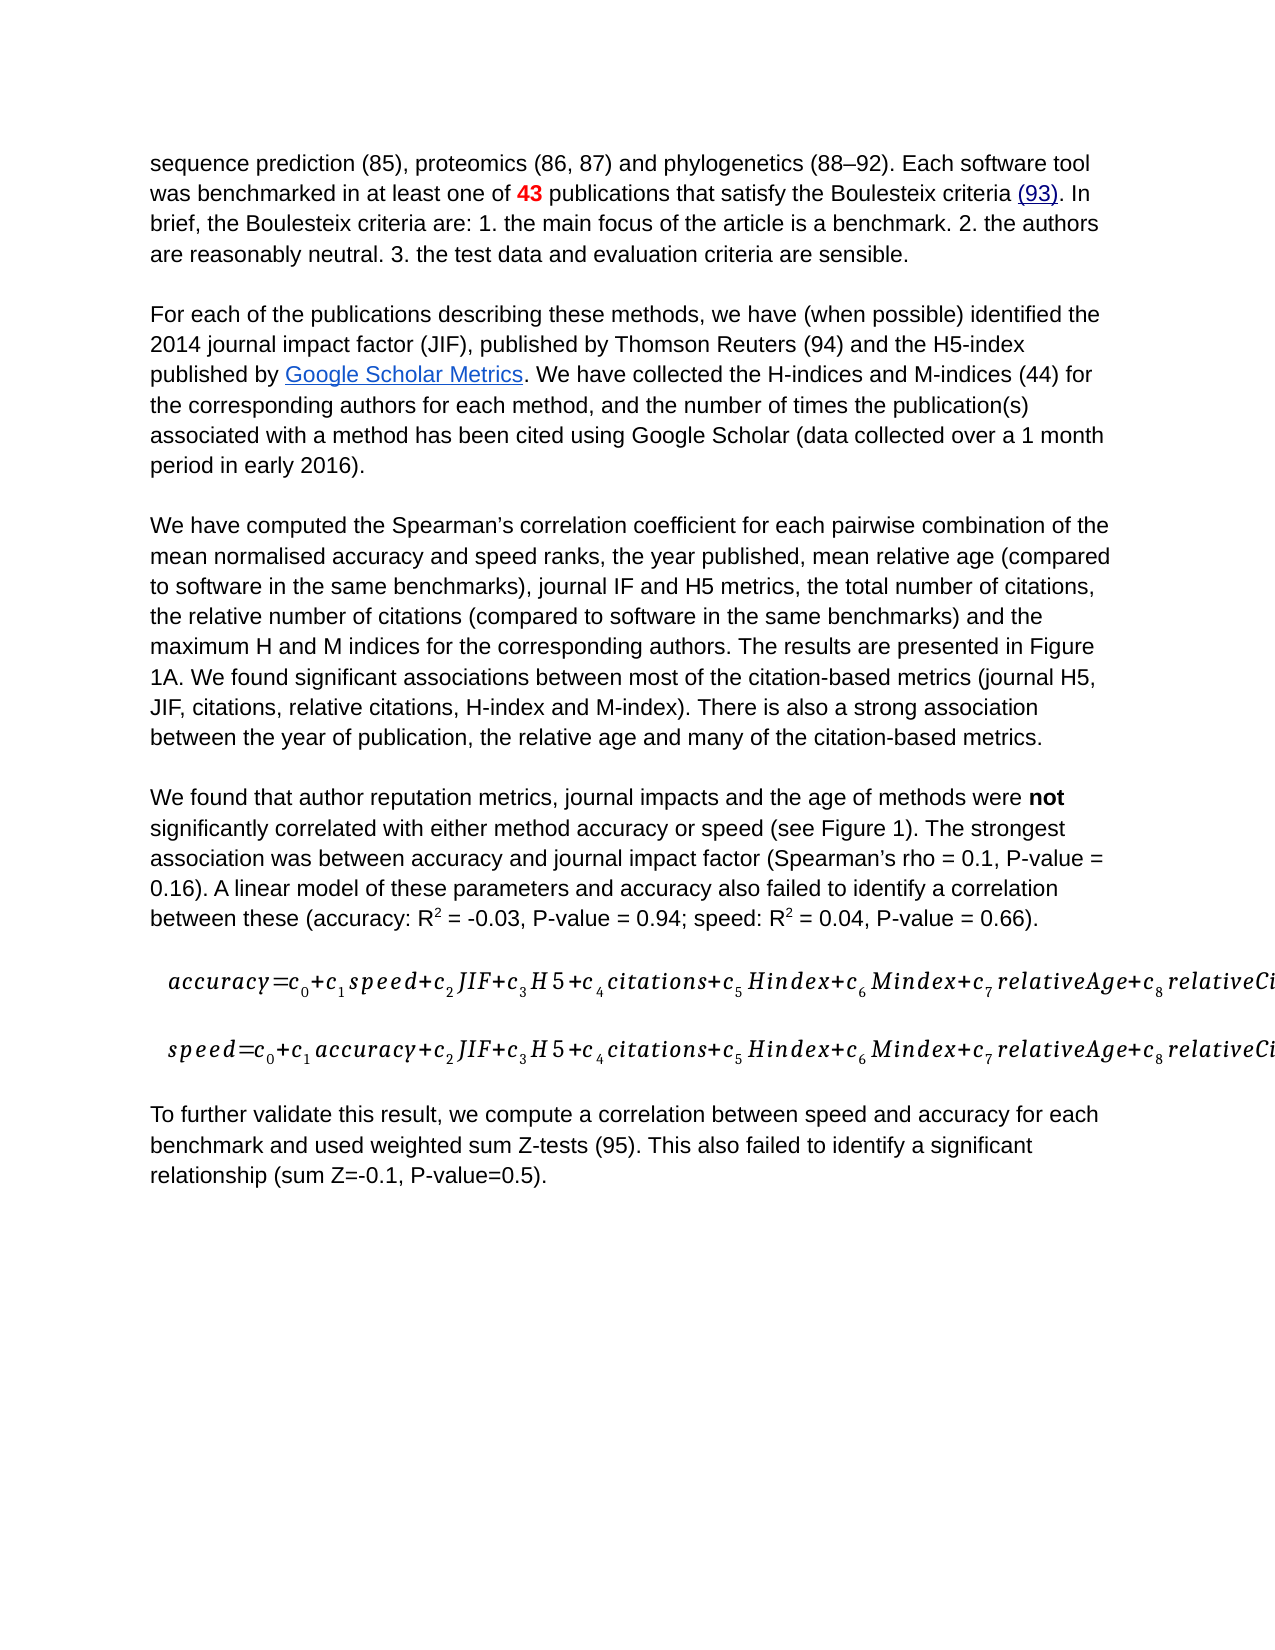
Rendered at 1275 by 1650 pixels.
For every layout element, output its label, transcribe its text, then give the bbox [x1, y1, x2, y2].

text We have computed the Spearman’s correlation coefficient for each pairwise combination of the mean normalised accuracy and speed ranks, the year published, mean relative age (compared to software in the same benchmarks), journal IF and H5 metrics, the total number of citations, the relative number of citations (compared to software in the same benchmarks) and the maximum H and M indices for the corresponding authors. The results are presented in Figure 1A. We found significant associations between most of the citation-based metrics (journal H5, JIF, citations, relative citations, H-index and M-index). There is also a strong association between the year of publication, the relative age and many of the citation-based metrics. [150, 512, 1125, 750]
text sequence prediction (85), proteomics (86, 87) and phylogenetics (88–92). Each software tool was benchmarked in at least one of 43 publications that satisfy the Boulesteix criteria (93). In brief, the Boulesteix criteria are: 1. the main focus of the article is a benchmark. 2. the authors are reasonably neutral. 3. the test data and evaluation criteria are sensible. [150, 150, 1125, 267]
text To further validate this result, we compute a correlation between speed and accuracy for each benchmark and used weighted sum Z-tests (95). This also failed to identify a significant relationship (sum Z=-0.1, P-value=0.5). [150, 1101, 1125, 1188]
text We found that author reputation metrics, journal impacts and the age of methods were not significantly correlated with either method accuracy or speed (see Figure 1). The strongest association was between accuracy and journal impact factor (Spearman’s rho = 0.1, P-value = 0.16). A linear model of these parameters and accuracy also failed to identify a correlation between these (accuracy: R2 = -0.03, P-value = 0.94; speed: R2 = 0.04, P-value = 0.66). [150, 784, 1125, 932]
text For each of the publications describing these methods, we have (when possible) identified the 2014 journal impact factor (JIF), published by Thomson Reuters (94) and the H5-index published by Google Scholar Metrics. We have collected the H-indices and M-indices (44) for the corresponding authors for each method, and the number of times the publication(s) associated with a method has been cited using Google Scholar (data collected over a 1 month period in early 2016). [150, 301, 1125, 478]
